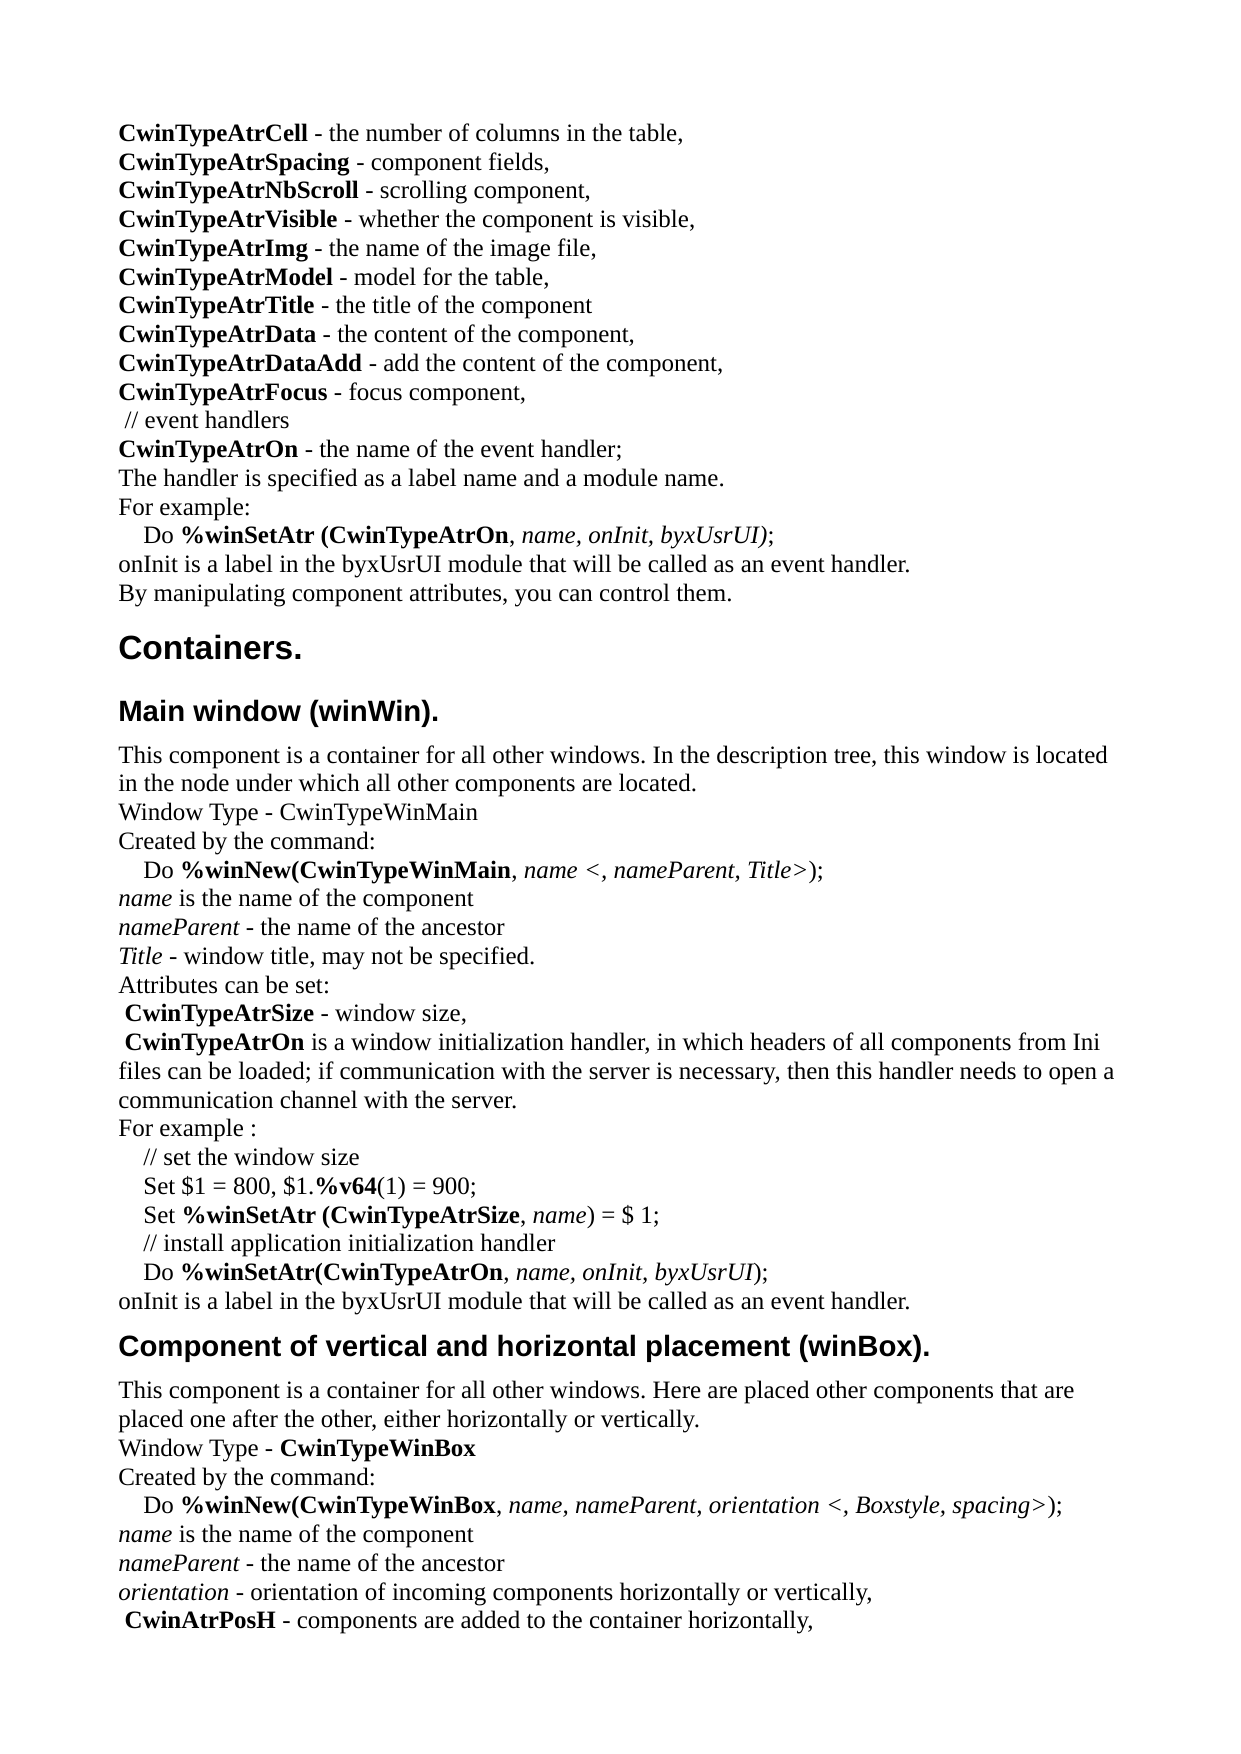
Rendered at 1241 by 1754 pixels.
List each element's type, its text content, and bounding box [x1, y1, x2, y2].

text CwinTypeAtrTitle - the title of the component [118, 291, 1122, 319]
text Do %winNew(CwinTypeWinBox, name, nameParent, orientation <, Boxstyle, spacing>); [118, 1491, 1122, 1519]
text Created by the command: [118, 826, 1122, 855]
text Window Type - CwinTypeWinMain [118, 797, 1122, 826]
text CwinTypeAtrData - the content of the component, [118, 319, 1122, 348]
text For example: [118, 492, 1122, 521]
text Do %winNew(CwinTypeWinMain, name <, nameParent, Title>); [118, 855, 1122, 883]
text Title - window title, may not be specified. [118, 941, 1122, 970]
text name is the name of the component [118, 1519, 1122, 1548]
text By manipulating component attributes, you can control them. [118, 578, 1122, 607]
text For example : [118, 1113, 1122, 1142]
text CwinTypeAtrSize - window size, [118, 998, 1122, 1027]
text Do %winSetAtr (CwinTypeAtrOn, name, onInit, byxUsrUI); [118, 521, 1122, 549]
text // install application initialization handler [118, 1228, 1122, 1257]
subtitle Containers. [118, 628, 1122, 666]
text orientation - orientation of incoming components horizontally or vertically, [118, 1577, 1122, 1606]
text CwinTypeAtrNbScroll - scrolling component, [118, 176, 1122, 204]
text onInit is a label in the byxUsrUI module that will be called as an event handler. [118, 1286, 1122, 1315]
text Set $1 = 800, $1.%v64(1) = 900; [118, 1171, 1122, 1200]
text CwinTypeAtrDataAdd - add the content of the component, [118, 348, 1122, 377]
subtitle Component of vertical and horizontal placement (winBox). [118, 1329, 1122, 1363]
text CwinTypeAtrImg - the name of the image file, [118, 233, 1122, 262]
text // event handlers [118, 406, 1122, 434]
text CwinTypeAtrCell - the number of columns in the table, [118, 118, 1122, 147]
text CwinTypeAtrVisible - whether the component is visible, [118, 204, 1122, 233]
text // set the window size [118, 1142, 1122, 1171]
subtitle Main window (winWin). [118, 693, 1122, 727]
text nameParent - the name of the ancestor [118, 912, 1122, 941]
text CwinTypeAtrFocus - focus component, [118, 377, 1122, 406]
text CwinTypeAtrOn is a window initialization handler, in which headers of all components from Ini files can be loaded; if communication with the server is necessary, then this handler needs to open a communication channel with the server. [118, 1027, 1122, 1113]
text CwinTypeAtrOn - the name of the event handler; [118, 434, 1122, 463]
text nameParent - the name of the ancestor [118, 1548, 1122, 1577]
text Window Type - CwinTypeWinBox [118, 1433, 1122, 1462]
text name is the name of the component [118, 883, 1122, 912]
text The handler is specified as a label name and a module name. [118, 463, 1122, 492]
text Do %winSetAtr(CwinTypeAtrOn, name, onInit, byxUsrUI); [118, 1257, 1122, 1286]
text Created by the command: [118, 1462, 1122, 1491]
text This component is a container for all other windows. Here are placed other components that are placed one after the other, either horizontally or vertically. [118, 1376, 1122, 1433]
text CwinAtrPosH - components are added to the container horizontally, [118, 1606, 1122, 1634]
text CwinTypeAtrSpacing - component fields, [118, 147, 1122, 176]
text Set %winSetAtr (CwinTypeAtrSize, name) = $ 1; [118, 1200, 1122, 1228]
text This component is a container for all other windows. In the description tree, this window is located in the node under which all other components are located. [118, 740, 1122, 797]
text onInit is a label in the byxUsrUI module that will be called as an event handler. [118, 549, 1122, 578]
text CwinTypeAtrModel - model for the table, [118, 262, 1122, 291]
text Attributes can be set: [118, 970, 1122, 998]
